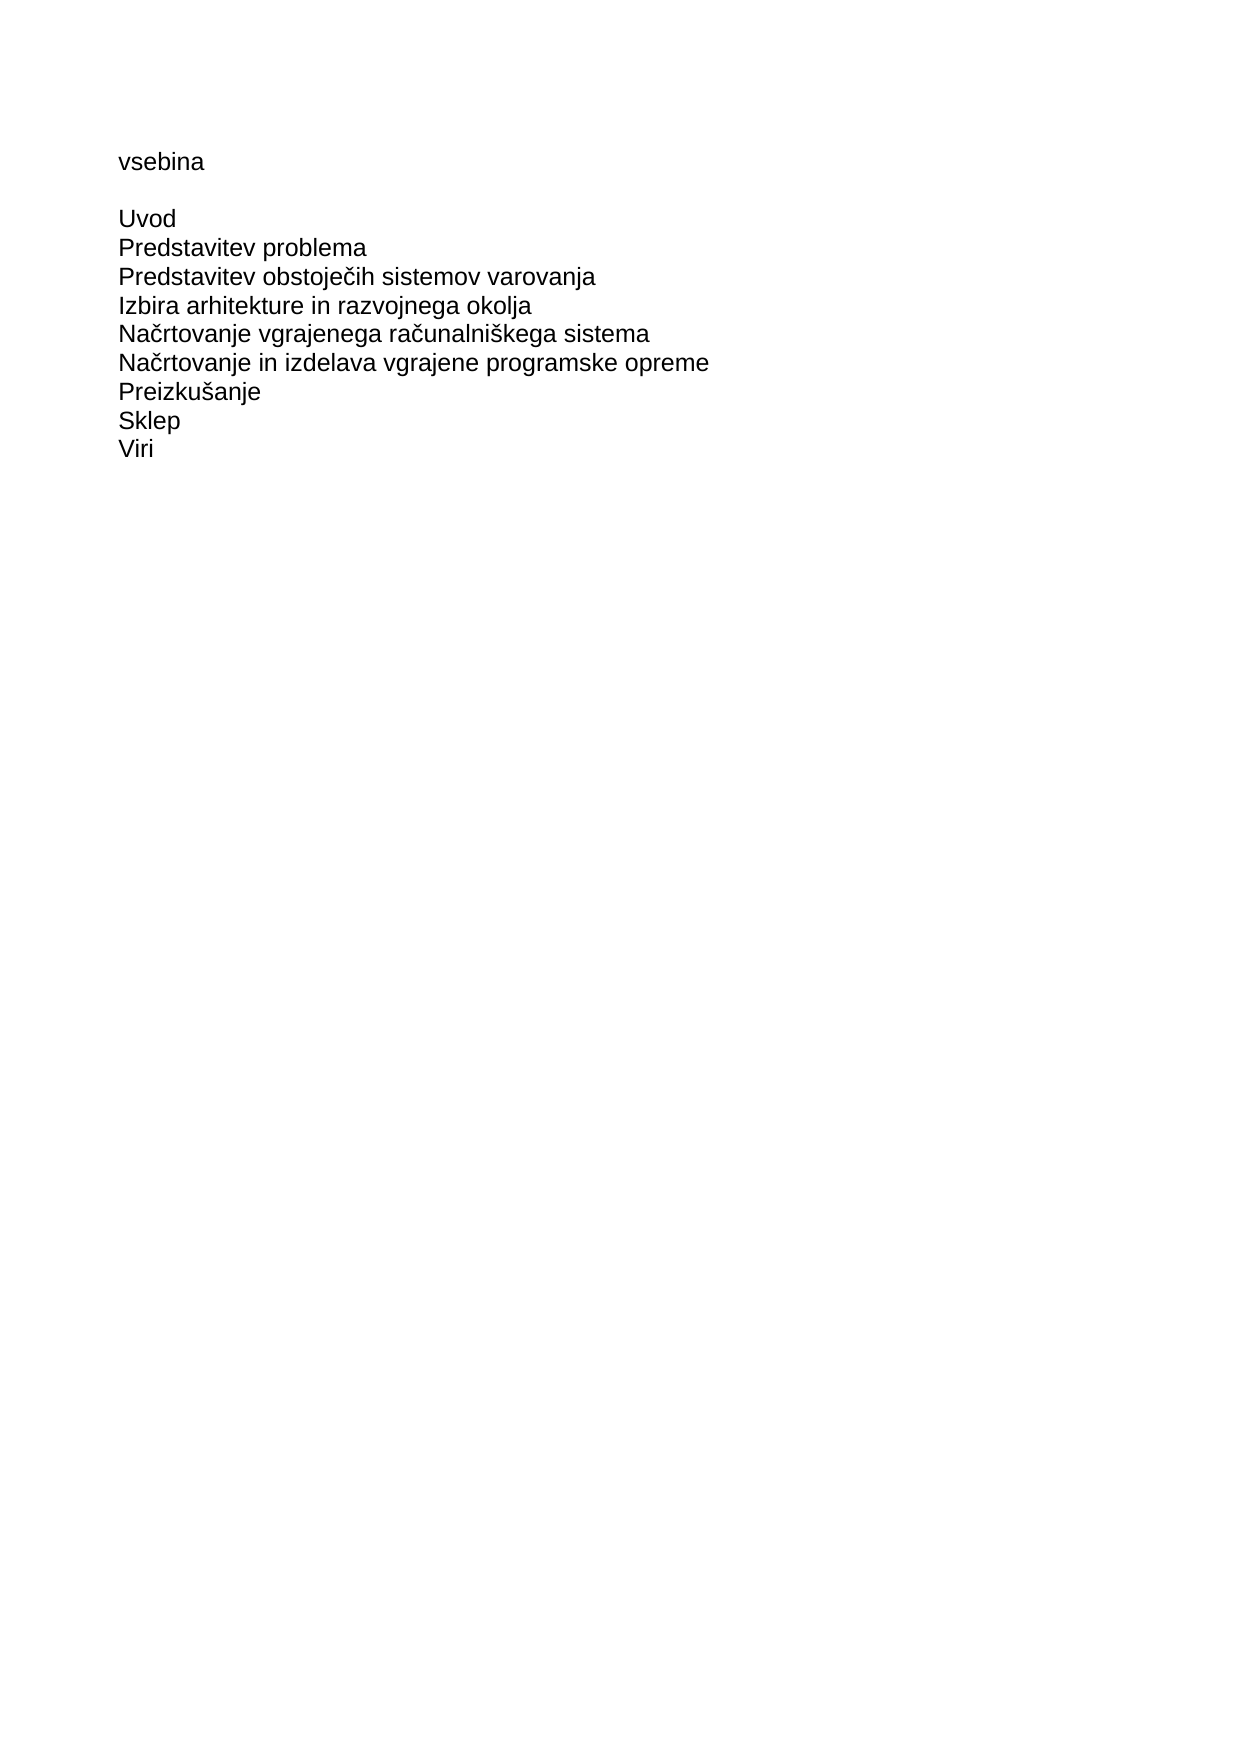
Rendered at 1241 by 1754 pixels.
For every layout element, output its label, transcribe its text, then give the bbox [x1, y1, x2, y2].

text Viri [118, 434, 1122, 463]
text Načrtovanje vgrajenega računalniškega sistema [118, 319, 1122, 348]
text Predstavitev obstoječih sistemov varovanja [118, 262, 1122, 291]
text Načrtovanje in izdelava vgrajene programske opreme [118, 348, 1122, 377]
text Uvod [118, 204, 1122, 233]
text vsebina [118, 147, 1122, 176]
text Preizkušanje [118, 377, 1122, 406]
text Predstavitev problema [118, 233, 1122, 262]
text Izbira arhitekture in razvojnega okolja [118, 291, 1122, 319]
text Sklep [118, 406, 1122, 434]
